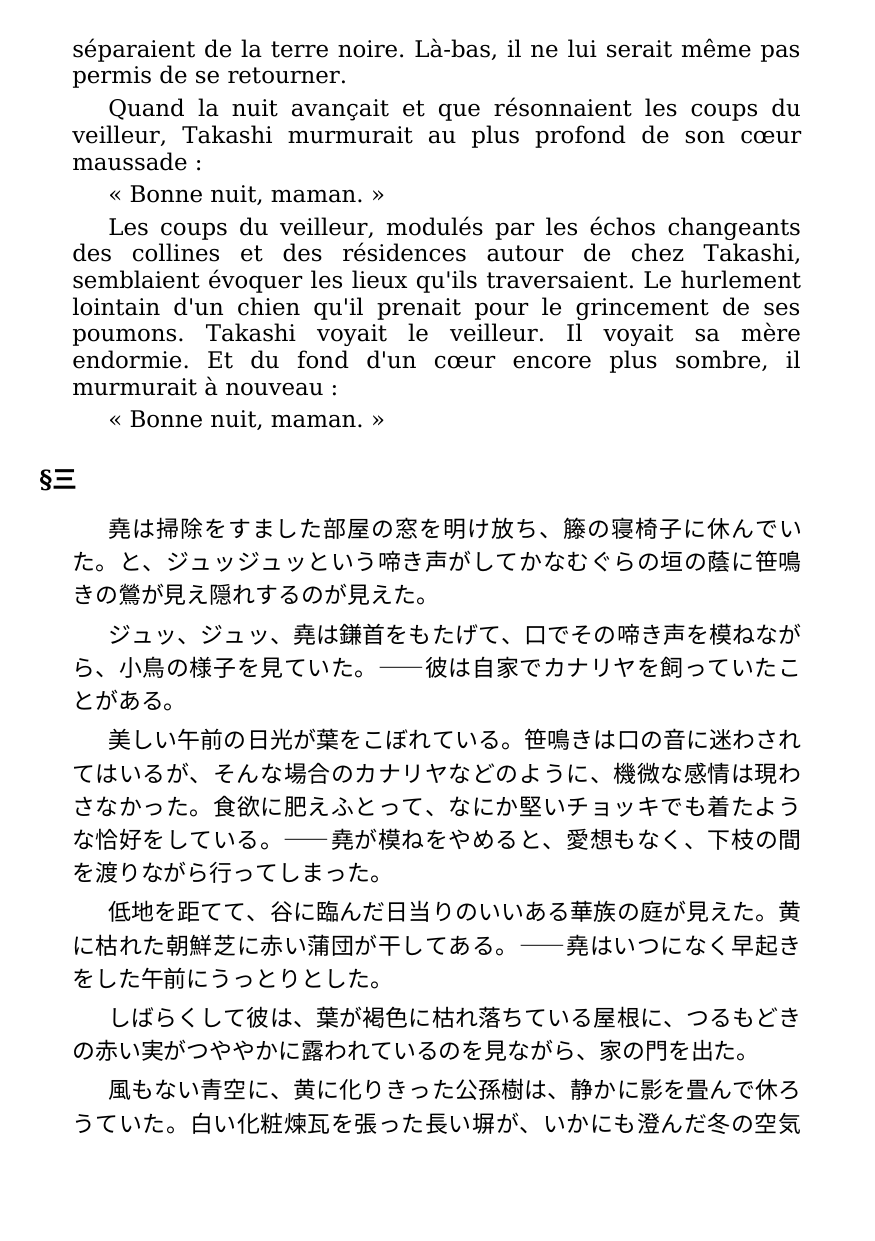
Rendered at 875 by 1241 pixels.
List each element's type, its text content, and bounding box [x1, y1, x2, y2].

text Quand la nuit avançait et que résonnaient les coups du veilleur, Takashi murmurait au plus profond de son cœur maussade : [72, 95, 802, 175]
text 風もない青空に、黄に化りきった公孫樹は、静かに影を畳んで休ろうていた。白い化粧煉瓦を張った長い塀が、いかにも澄んだ冬の空気 [72, 1072, 802, 1139]
text « Bonne nuit, maman. » [72, 406, 802, 433]
text 低地を距てて、谷に臨んだ日当りのいいある華族の庭が見えた。黄に枯れた朝鮮芝に赤い蒲団が干してある。――堯はいつになく早起きをした午前にうっとりとした。 [72, 894, 802, 994]
text Les coups du veilleur, modulés par les échos changeants des collines et des résidences autour de chez Takashi, semblaient évoquer les lieux qu'ils traversaient. Le hurlement lointain d'un chien qu'il prenait pour le grincement de ses poumons. Takashi voyait le veilleur. Il voyait sa mère endormie. Et du fond d'un cœur encore plus sombre, il murmurait à nouveau : [72, 214, 802, 401]
text ジュッ、ジュッ、堯は鎌首をもたげて、口でその啼き声を模ねながら、小鳥の様子を見ていた。――彼は自家でカナリヤを飼っていたことがある。 [72, 617, 802, 716]
text 堯は掃除をすました部屋の窓を明け放ち、籐の寝椅子に休んでいた。と、ジュッジュッという啼き声がしてかなむぐらの垣の蔭に笹鳴きの鶯が見え隠れするのが見えた。 [72, 511, 802, 611]
text 美しい午前の日光が葉をこぼれている。笹鳴きは口の音に迷わされてはいるが、そんな場合のカナリヤなどのように、機微な感情は現わさなかった。食欲に肥えふとって、なにか堅いチョッキでも着たような恰好をしている。――堯が模ねをやめると、愛想もなく、下枝の間を渡りながら行ってしまった。 [72, 722, 802, 888]
text しばらくして彼は、葉が褐色に枯れ落ちている屋根に、つるもどきの赤い実がつややかに露われているのを見ながら、家の門を出た。 [72, 1000, 802, 1066]
text « Bonne nuit, maman. » [72, 181, 802, 208]
text séparaient de la terre noire. Là-bas, il ne lui serait même pas permis de se retourner. [72, 36, 802, 89]
subtitle §三 [36, 457, 838, 499]
